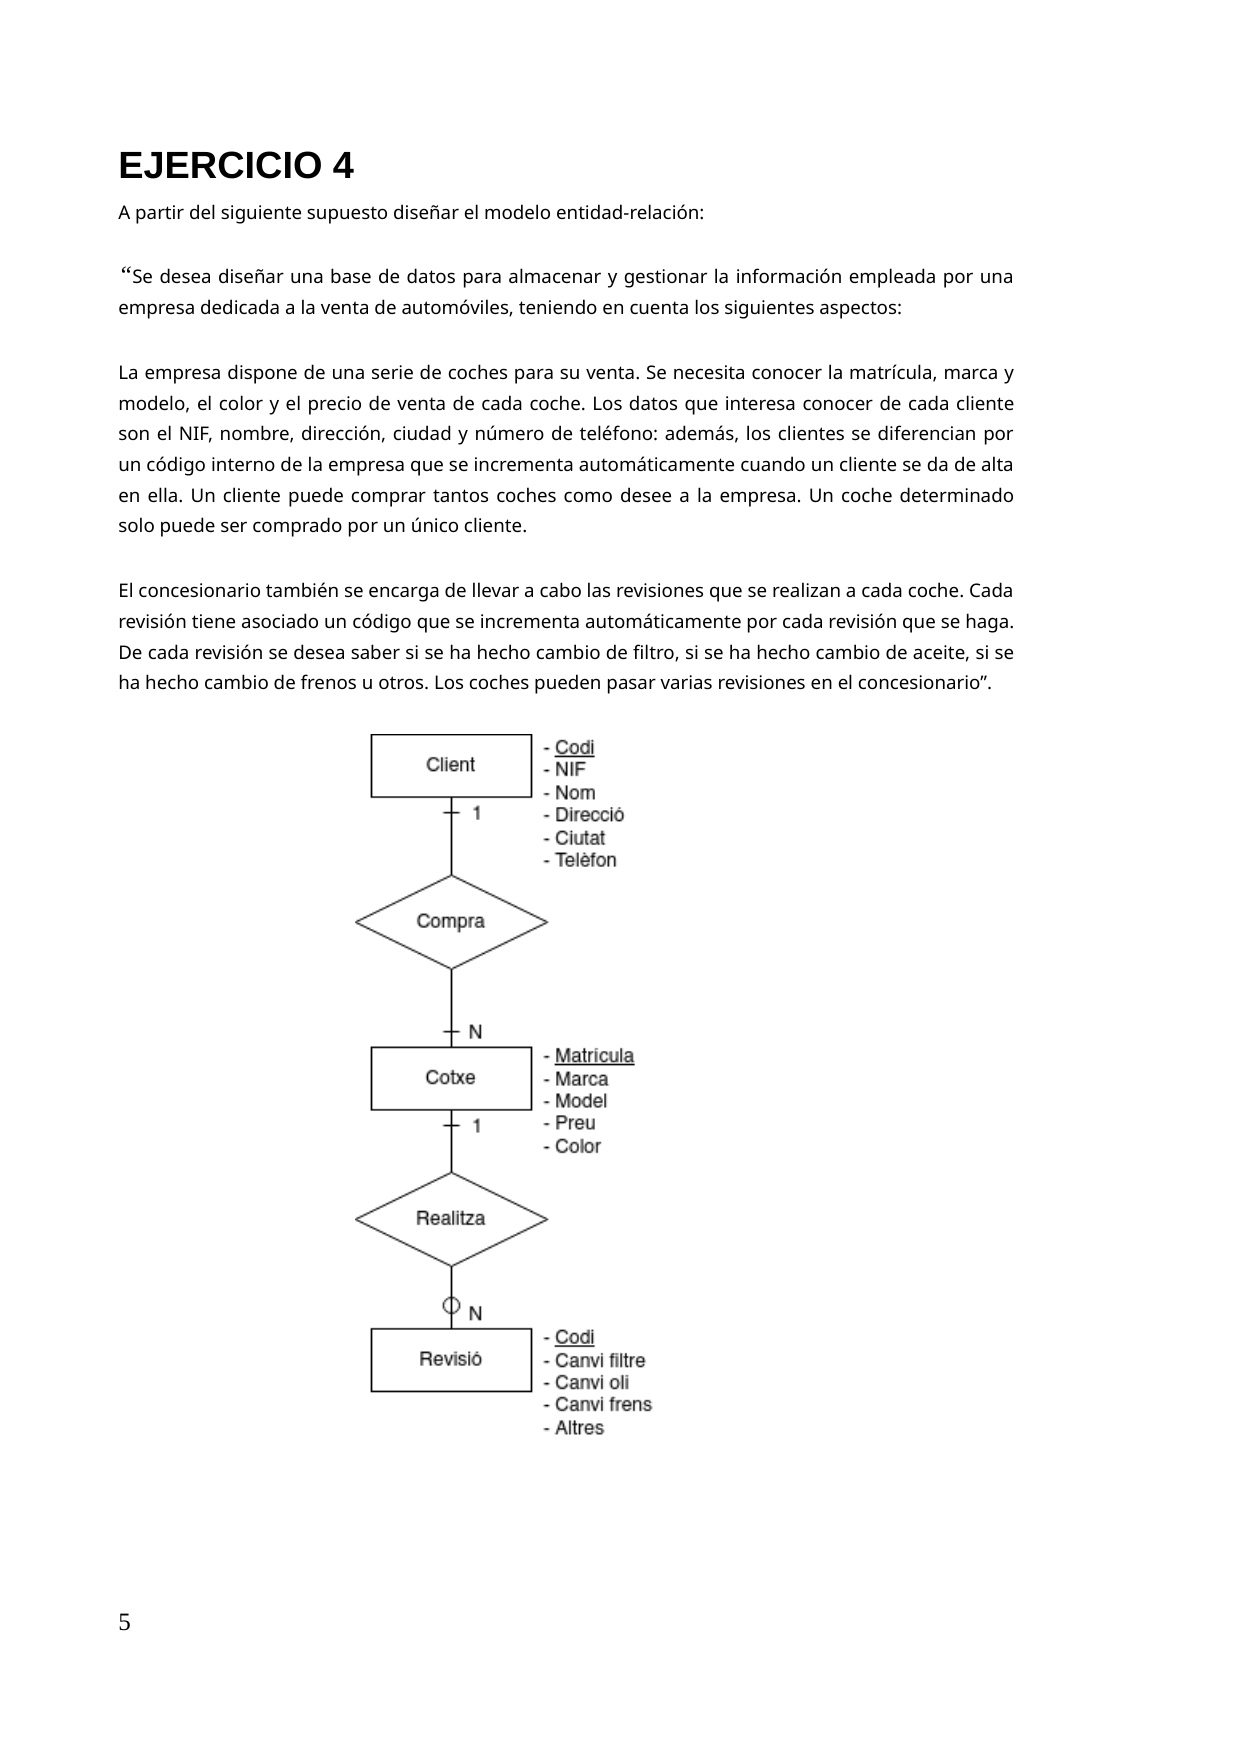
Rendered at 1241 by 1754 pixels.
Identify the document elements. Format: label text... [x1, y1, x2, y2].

text “Se desea diseñar una base de datos para almacenar y gestionar la información empleada por una empresa dedicada a la venta de automóviles, teniendo en cuenta los siguientes aspectos: [118, 261, 1015, 320]
text La empresa dispone de una serie de coches para su venta. Se necesita conocer la matrícula, marca y modelo, el color y el precio de venta de cada coche. Los datos que interesa conocer de cada cliente son el NIF, nombre, dirección, ciudad y número de teléfono: además, los clientes se diferencian por un código interno de la empresa que se incrementa automáticamente cuando un cliente se da de alta en ella. Un cliente puede comprar tantos coches como desee a la empresa. Un coche determinado solo puede ser comprado por un único cliente. [118, 359, 1015, 538]
picture [355, 734, 779, 1441]
text El concesionario también se encarga de llevar a cabo las revisiones que se realizan a cada coche. Cada revisión tiene asociado un código que se incrementa automáticamente por cada revisión que se haga. De cada revisión se desea saber si se ha hecho cambio de filtro, si se ha hecho cambio de aceite, si se ha hecho cambio de frenos u otros. Los coches pueden pasar varias revisiones en el concesionario”. [118, 578, 1015, 695]
text A partir del siguiente supuesto diseñar el modelo entidad-relación: [118, 199, 1015, 225]
subtitle EJERCICIO 4 [118, 143, 1015, 187]
